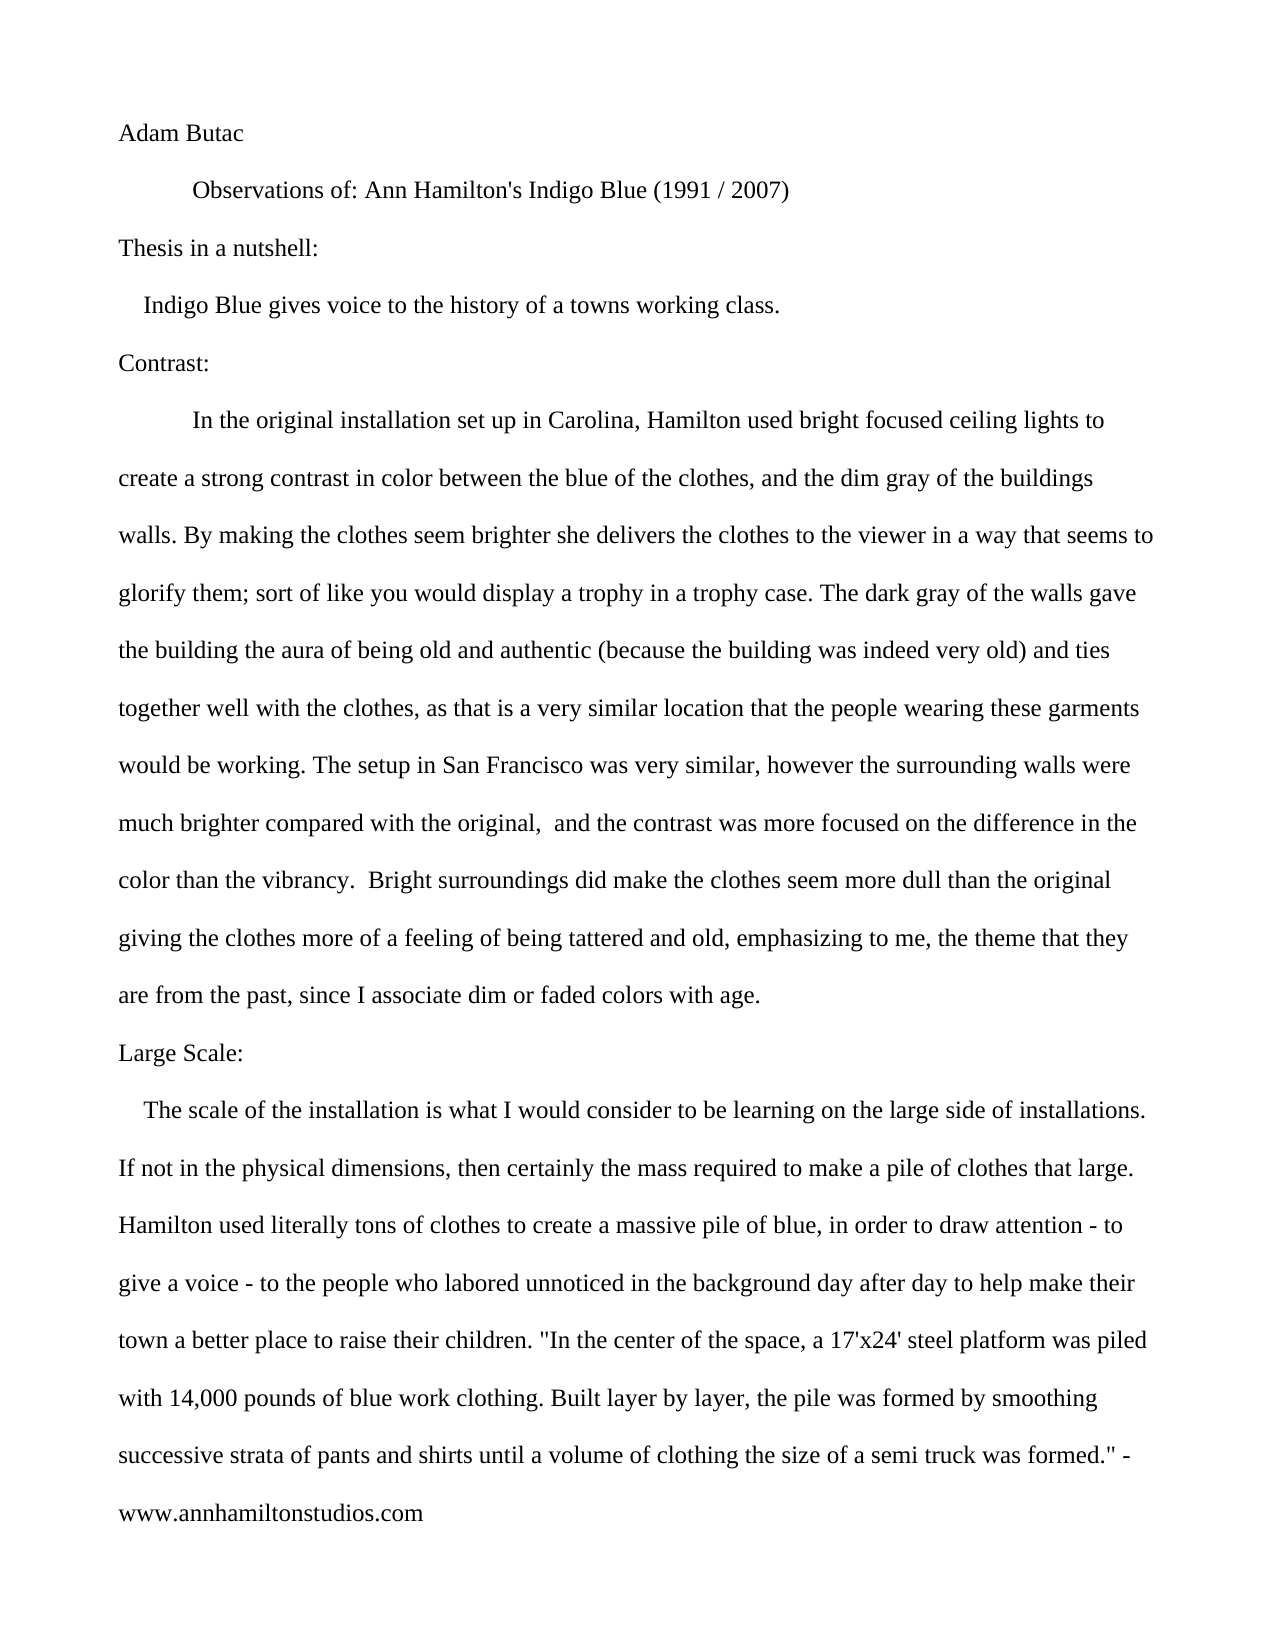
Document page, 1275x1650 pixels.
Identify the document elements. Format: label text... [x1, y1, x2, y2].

text The scale of the installation is what I would consider to be learning on the large side of installations. If not in the physical dimensions, then certainly the mass required to make a pile of clothes that large. Hamilton used literally tons of clothes to create a massive pile of blue, in order to draw attention - to give a voice - to the people who labored unnoticed in the background day after day to help make their town a better place to raise their children. "In the center of the space, a 17'x24' steel platform was piled with 14,000 pounds of blue work clothing. Built layer by layer, the pile was formed by smoothing successive strata of pants and shirts until a volume of clothing the size of a semi truck was formed." - www.annhamiltonstudios.com [118, 1096, 1157, 1527]
text In the original installation set up in Carolina, Hamilton used bright focused ceiling lights to create a strong contrast in color between the blue of the clothes, and the dim gray of the buildings walls. By making the clothes seem brighter she delivers the clothes to the viewer in a way that seems to glorify them; sort of like you would display a trophy in a trophy case. The dark gray of the walls gave the building the aura of being old and authentic (because the building was indeed very old) and ties together well with the clothes, as that is a very similar location that the people wearing these garments would be working. The setup in San Francisco was very similar, however the surrounding walls were much brighter compared with the original, and the contrast was more focused on the difference in the color than the vibrancy. Bright surroundings did make the clothes seem more dull than the original giving the clothes more of a feeling of being tattered and old, emphasizing to me, the theme that they are from the past, since I associate dim or faded colors with age. [118, 406, 1157, 1009]
text Indigo Blue gives voice to the history of a towns working class. [118, 291, 1157, 319]
text Contrast: [118, 348, 1157, 377]
text Thesis in a nutshell: [118, 233, 1157, 262]
text Large Scale: [118, 1038, 1157, 1067]
text Observations of: Ann Hamilton's Indigo Blue (1991 / 2007) [118, 176, 1157, 204]
text Adam Butac [118, 118, 1157, 147]
